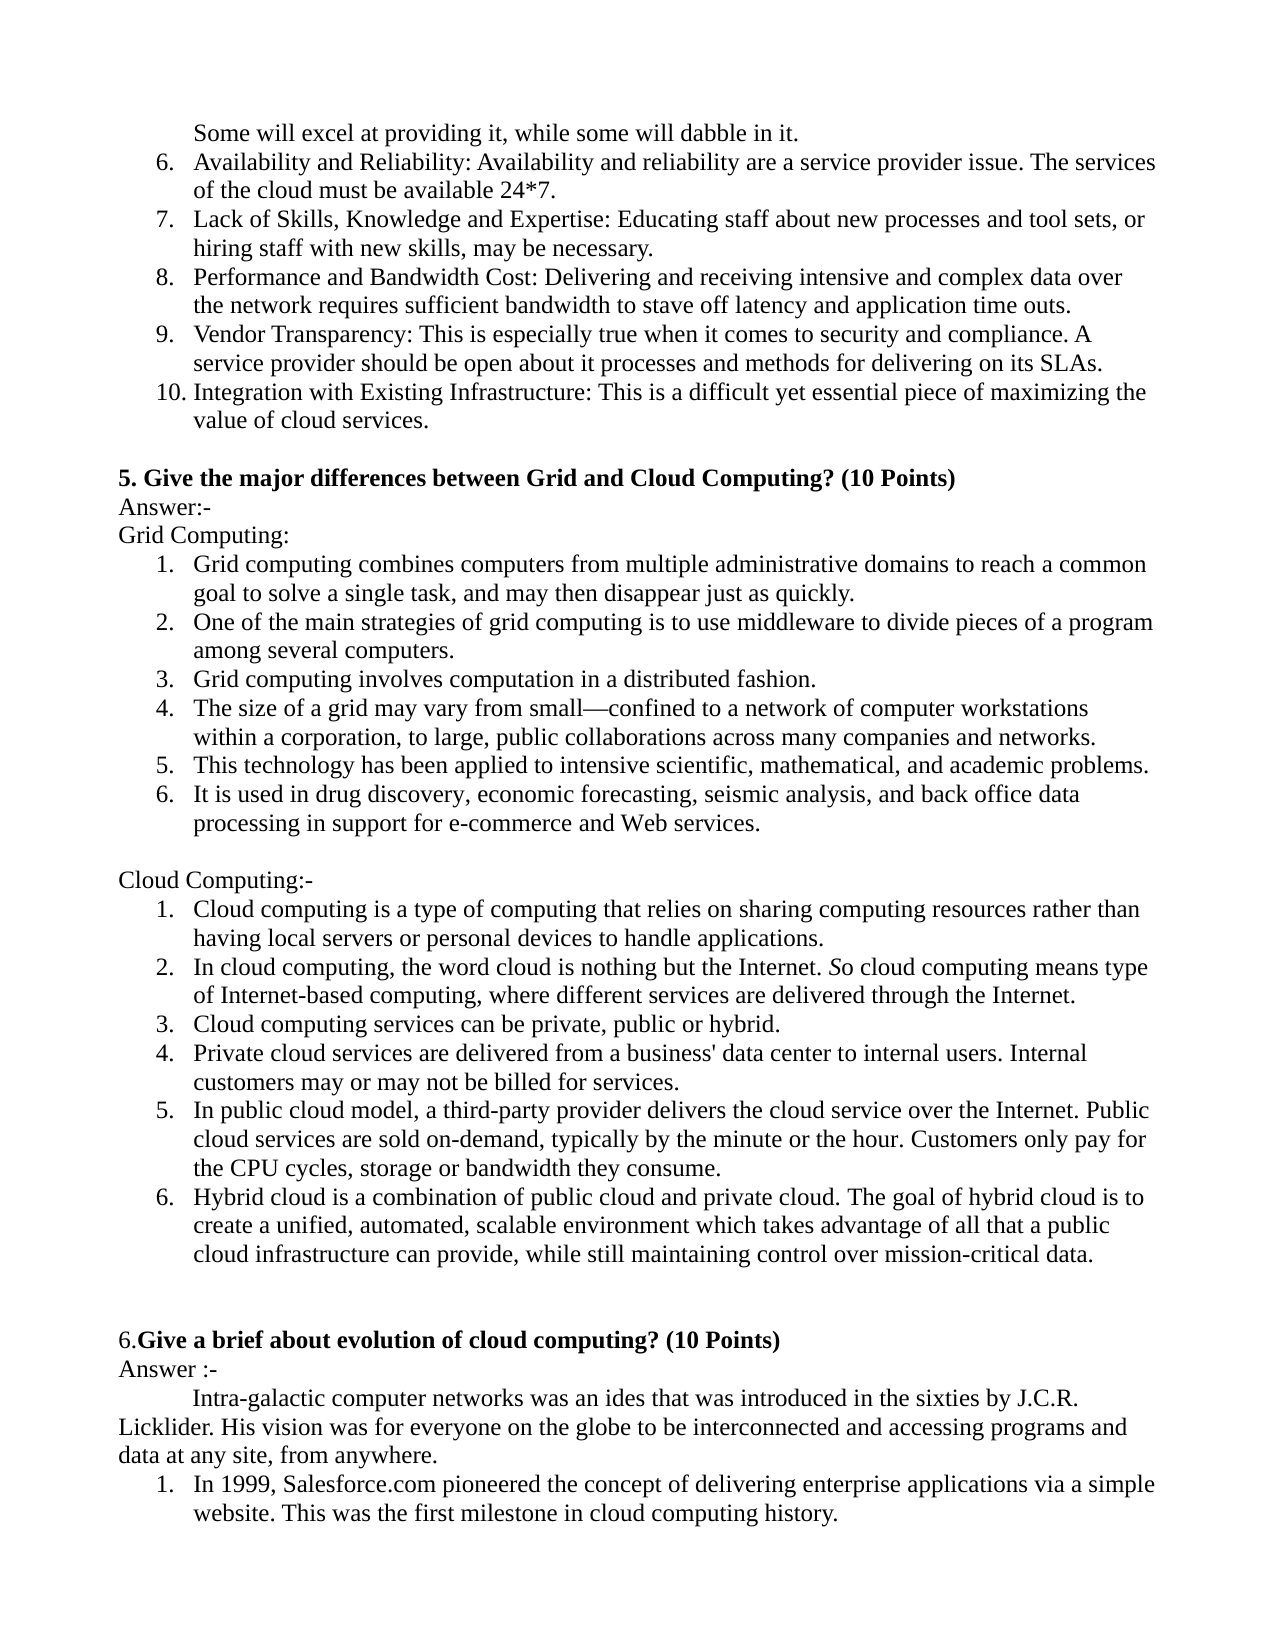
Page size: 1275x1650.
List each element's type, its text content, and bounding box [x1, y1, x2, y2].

list Grid computing combines computers from multiple administrative domains to reach a common goal to solve a single task, and may then disappear just as quickly. [156, 549, 1157, 607]
list In 1999, Salesforce.com pioneered the concept of delivering enterprise applications via a simple website. This was the first milestone in cloud computing history. [156, 1469, 1157, 1527]
text 5. Give the major differences between Grid and Cloud Computing? (10 Points) [118, 463, 1157, 492]
text Answer:- [118, 492, 1157, 521]
list Integration with Existing Infrastructure: This is a difficult yet essential piece of maximizing the value of cloud services. [156, 377, 1157, 463]
text Cloud Computing:- [118, 866, 1157, 894]
list Private cloud services are delivered from a business' data center to internal users. Internal customers may or may not be billed for services. [156, 1038, 1157, 1096]
list Cloud computing is a type of computing that relies on sharing computing resources rather than having local servers or personal devices to handle applications. [156, 894, 1157, 952]
text Grid Computing: [118, 521, 1157, 549]
list Hybrid cloud is a combination of public cloud and private cloud. The goal of hybrid cloud is to create a unified, automated, scalable environment which takes advantage of all that a public cloud infrastructure can provide, while still maintaining control over mission-critical data. [156, 1182, 1157, 1268]
text Answer :- [118, 1354, 1157, 1383]
list Performance and Bandwidth Cost: Delivering and receiving intensive and complex data over the network requires sufficient bandwidth to stave off latency and application time outs. [156, 262, 1157, 319]
list It is used in drug discovery, economic forecasting, seismic analysis, and back office data processing in support for e-commerce and Web services. [156, 779, 1157, 837]
list Some will excel at providing it, while some will dabble in it. [156, 118, 1157, 147]
list The size of a grid may vary from small—confined to a network of computer workstations within a corporation, to large, public collaborations across many companies and networks. [156, 693, 1157, 751]
list This technology has been applied to intensive scientific, mathematical, and academic problems. [156, 751, 1157, 779]
list Availability and Reliability: Availability and reliability are a service provider issue. The services of the cloud must be available 24*7. [156, 147, 1157, 204]
list Give a brief about evolution of cloud computing? (10 Points) [118, 1326, 1157, 1354]
list In cloud computing, the word cloud is nothing but the Internet. So cloud computing means type of Internet-based computing, where different services are delivered through the Internet. [156, 952, 1157, 1009]
list One of the main strategies of grid computing is to use middleware to divide pieces of a program among several computers. [156, 607, 1157, 664]
list Grid computing involves computation in a distributed fashion. [156, 664, 1157, 693]
text Intra-galactic computer networks was an ides that was introduced in the sixties by J.C.R. Licklider. His vision was for everyone on the globe to be interconnected and accessing programs and data at any site, from anywhere. [118, 1383, 1157, 1469]
list Lack of Skills, Knowledge and Expertise: Educating staff about new processes and tool sets, or hiring staff with new skills, may be necessary. [156, 204, 1157, 262]
list Cloud computing services can be private, public or hybrid. [156, 1009, 1157, 1038]
list In public cloud model, a third-party provider delivers the cloud service over the Internet. Public cloud services are sold on-demand, typically by the minute or the hour. Customers only pay for the CPU cycles, storage or bandwidth they consume. [156, 1096, 1157, 1182]
list Vendor Transparency: This is especially true when it comes to security and compliance. A service provider should be open about it processes and methods for delivering on its SLAs. [156, 319, 1157, 377]
